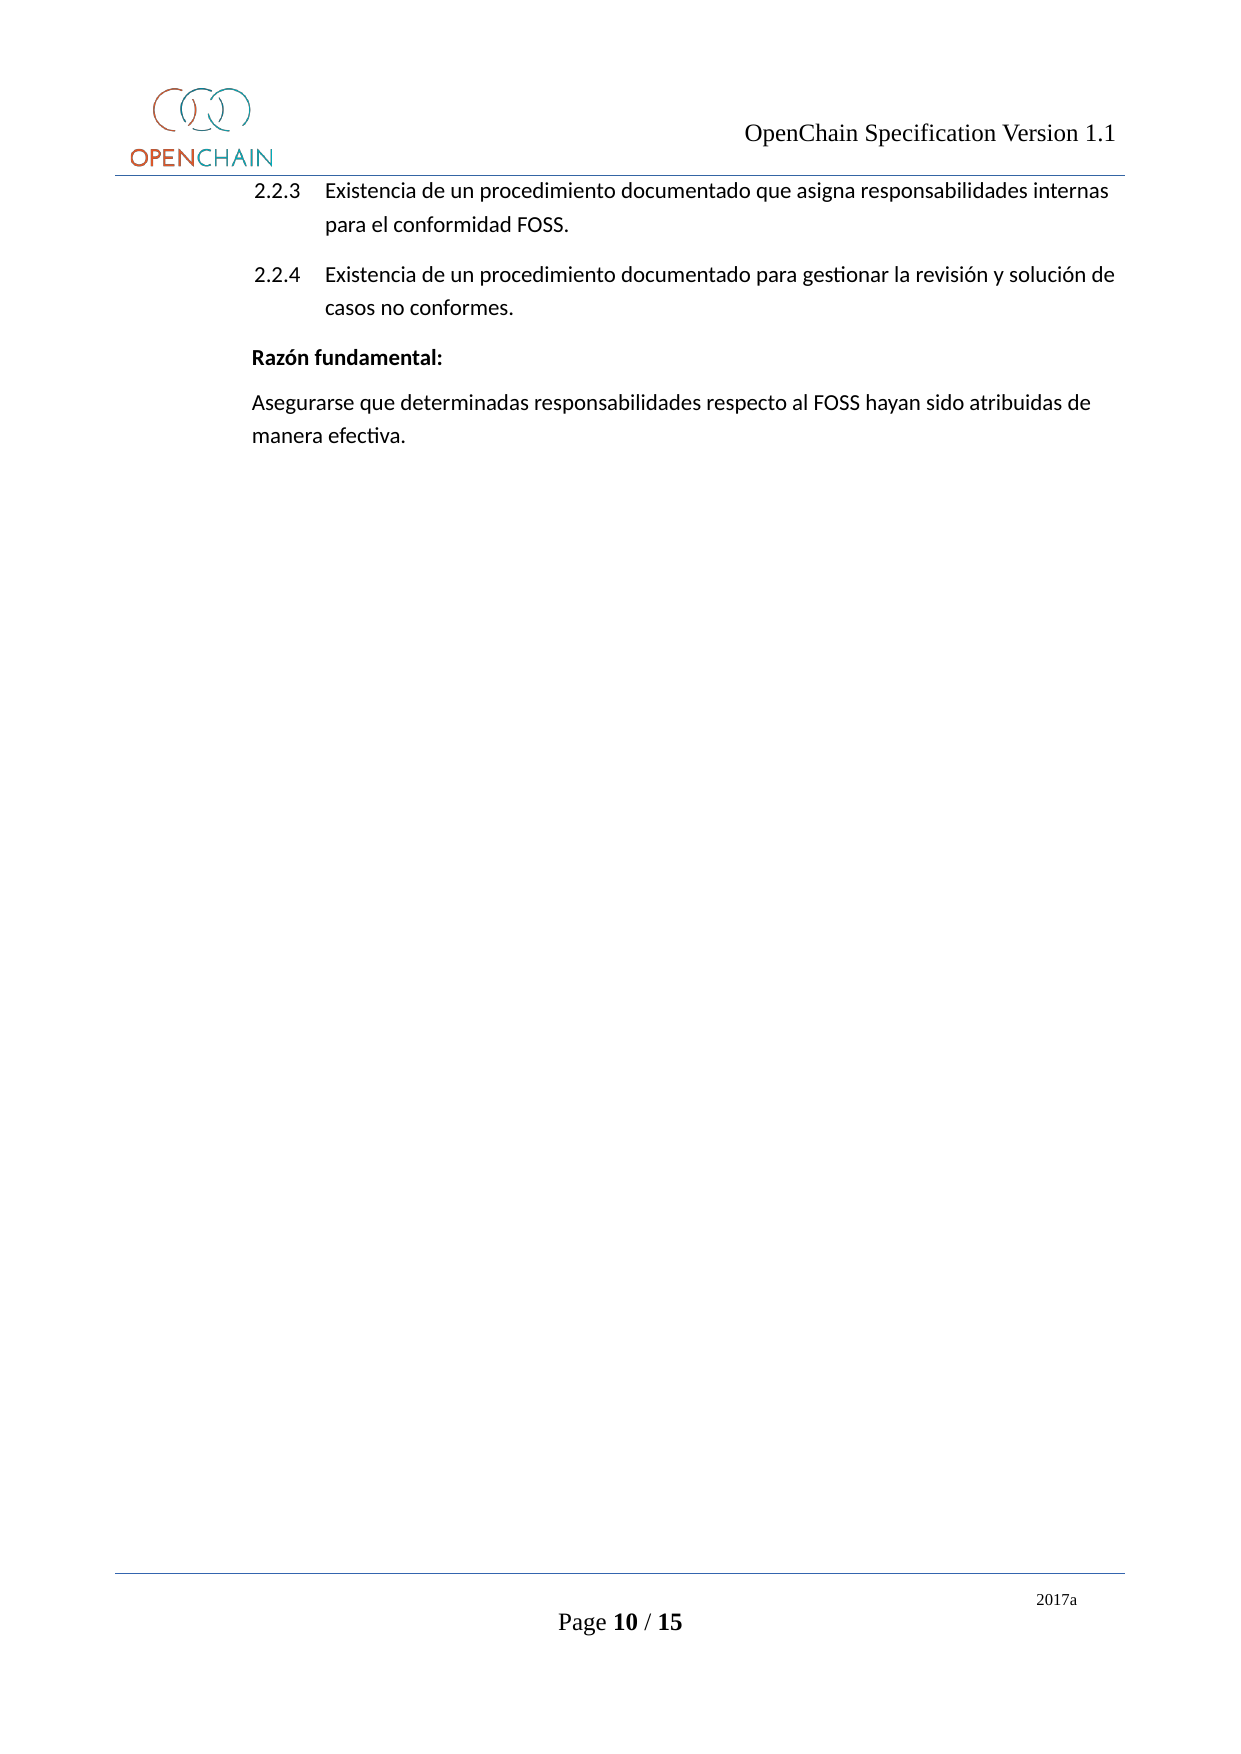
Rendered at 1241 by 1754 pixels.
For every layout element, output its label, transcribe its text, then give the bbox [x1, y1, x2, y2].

subtitle Existencia de un procedimiento documentado para gestionar la revisión y solución de casos no conformes. [254, 260, 1122, 321]
subtitle Razón fundamental: [252, 343, 1122, 371]
subtitle Existencia de un procedimiento documentado que asigna responsabilidades internas para el conformidad FOSS. [254, 176, 1122, 238]
text Asegurarse que determinadas responsabilidades respecto al FOSS hayan sido atribuidas de manera efectiva. [252, 388, 1122, 449]
picture [130, 88, 272, 167]
